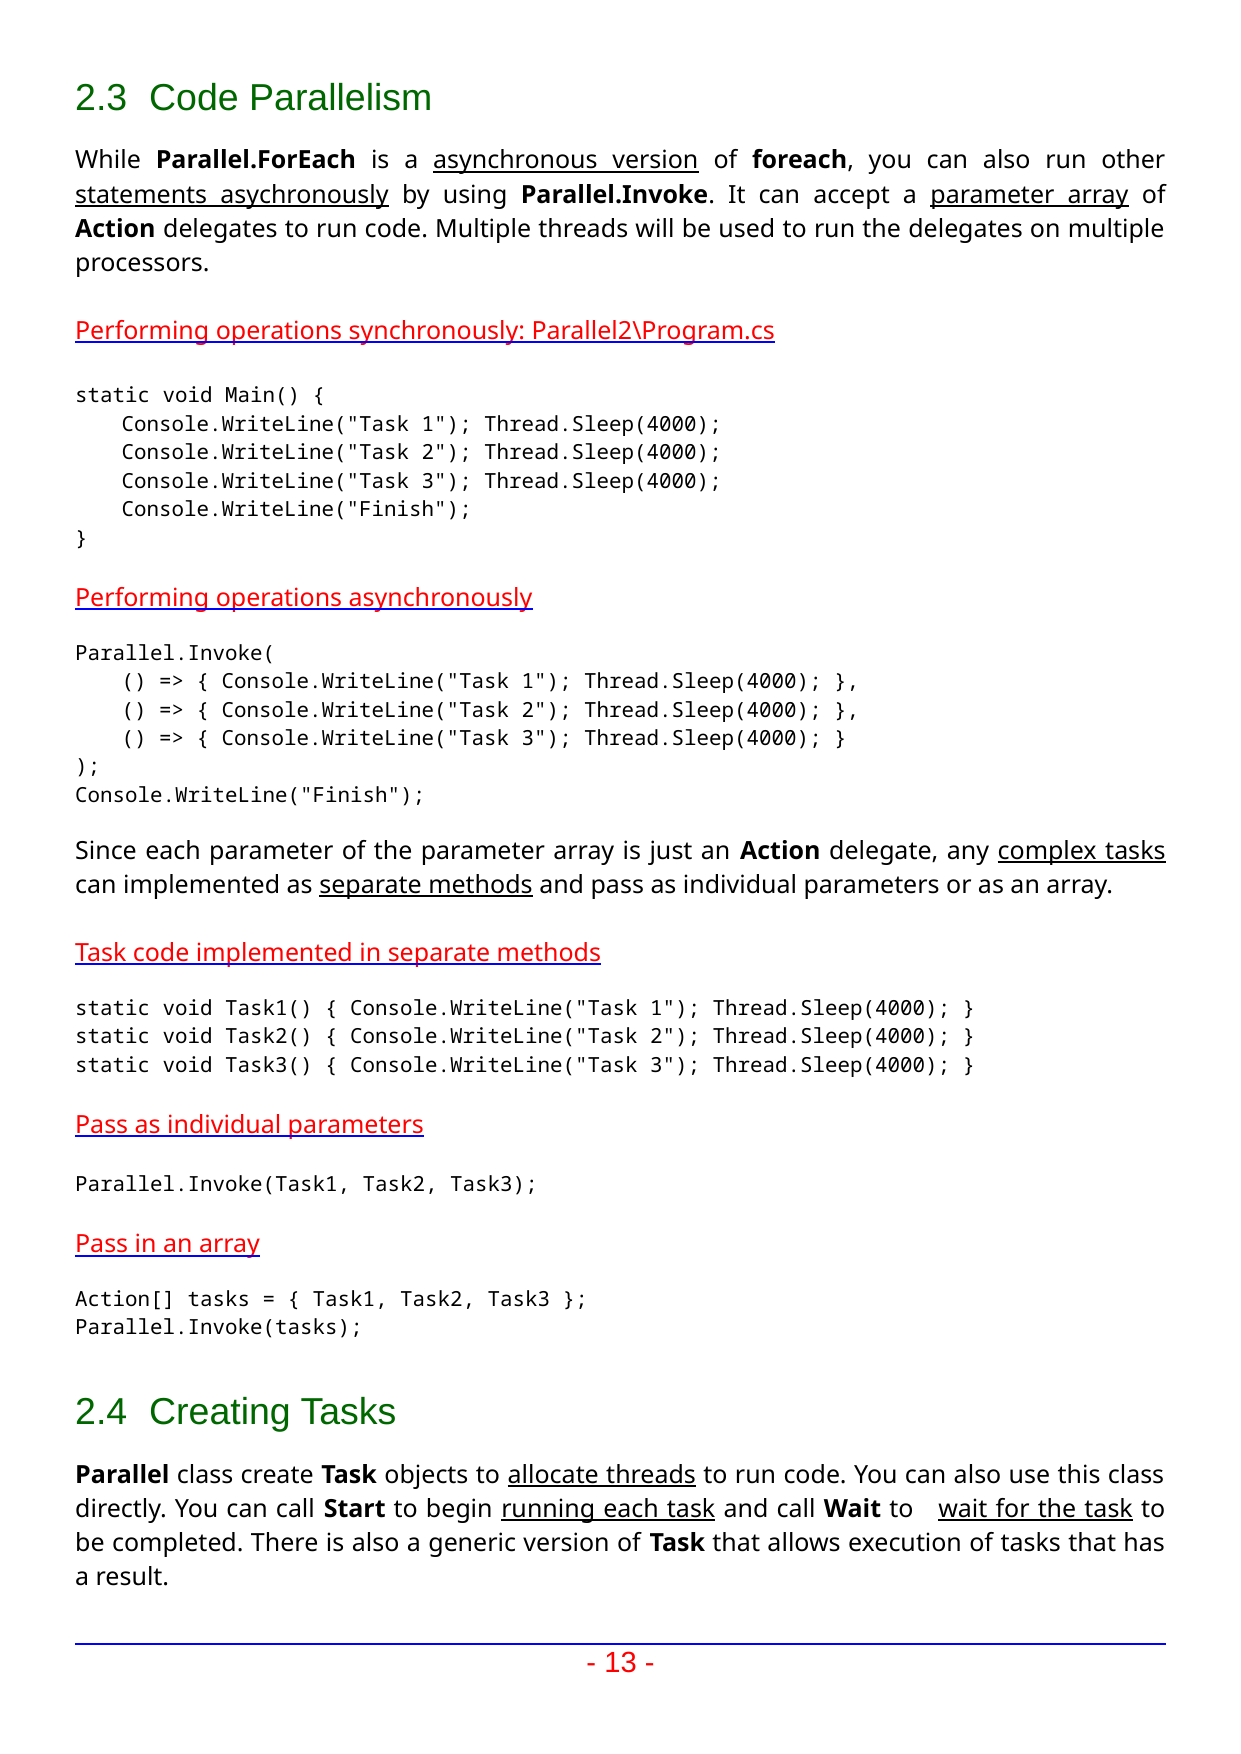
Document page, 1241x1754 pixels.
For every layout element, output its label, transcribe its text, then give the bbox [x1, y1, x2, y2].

text Console.WriteLine("Finish"); [75, 780, 1166, 808]
text Performing operations synchronously: Parallel2\Program.cs [75, 312, 1166, 347]
text Pass as individual parameters [75, 1107, 1166, 1141]
text 2.4 Creating Tasks [75, 1389, 1166, 1432]
text static void Task3() { Console.WriteLine("Task 3"); Thread.Sleep(4000); } [75, 1050, 1166, 1078]
text static void Task1() { Console.WriteLine("Task 1"); Thread.Sleep(4000); } [75, 993, 1166, 1021]
text ); [75, 752, 1166, 780]
text static void Task2() { Console.WriteLine("Task 2"); Thread.Sleep(4000); } [75, 1021, 1166, 1050]
text () => { Console.WriteLine("Task 1"); Thread.Sleep(4000); }, [75, 666, 1166, 695]
text Since each parameter of the parameter array is just an Action delegate, any complex tasks can implemented as separate methods and pass as individual parameters or as an array. [75, 832, 1166, 901]
text () => { Console.WriteLine("Task 2"); Thread.Sleep(4000); }, [75, 695, 1166, 723]
text static void Main() { [75, 381, 1166, 409]
text Parallel.Invoke(Task1, Task2, Task3); [75, 1169, 1166, 1197]
text Console.WriteLine("Task 3"); Thread.Sleep(4000); [75, 466, 1166, 494]
text Parallel.Invoke(tasks); [75, 1312, 1166, 1341]
text Console.WriteLine("Task 2"); Thread.Sleep(4000); [75, 437, 1166, 466]
text 2.3 Code Parallelism [75, 75, 1166, 118]
text Performing operations asynchronously [75, 580, 1166, 614]
text Task code implemented in separate methods [75, 935, 1166, 969]
text Action[] tasks = { Task1, Task2, Task3 }; [75, 1284, 1166, 1312]
text Parallel.Invoke( [75, 638, 1166, 666]
text While Parallel.ForEach is a asynchronous version of foreach, you can also run other statements asychronously by using Parallel.Invoke. It can accept a parameter array of Action delegates to run code. Multiple threads will be used to run the delegates on multiple processors. [75, 142, 1166, 278]
text Parallel class create Task objects to allocate threads to run code. You can also use this class directly. You can call Start to begin running each task and call Wait to wait for the task to be completed. There is also a generic version of Task that allows execution of tasks that has a result. [75, 1456, 1166, 1592]
text Pass in an array [75, 1226, 1166, 1260]
text () => { Console.WriteLine("Task 3"); Thread.Sleep(4000); } [75, 723, 1166, 752]
text } [75, 523, 1166, 551]
text Console.WriteLine("Task 1"); Thread.Sleep(4000); [75, 409, 1166, 437]
text Console.WriteLine("Finish"); [75, 494, 1166, 523]
